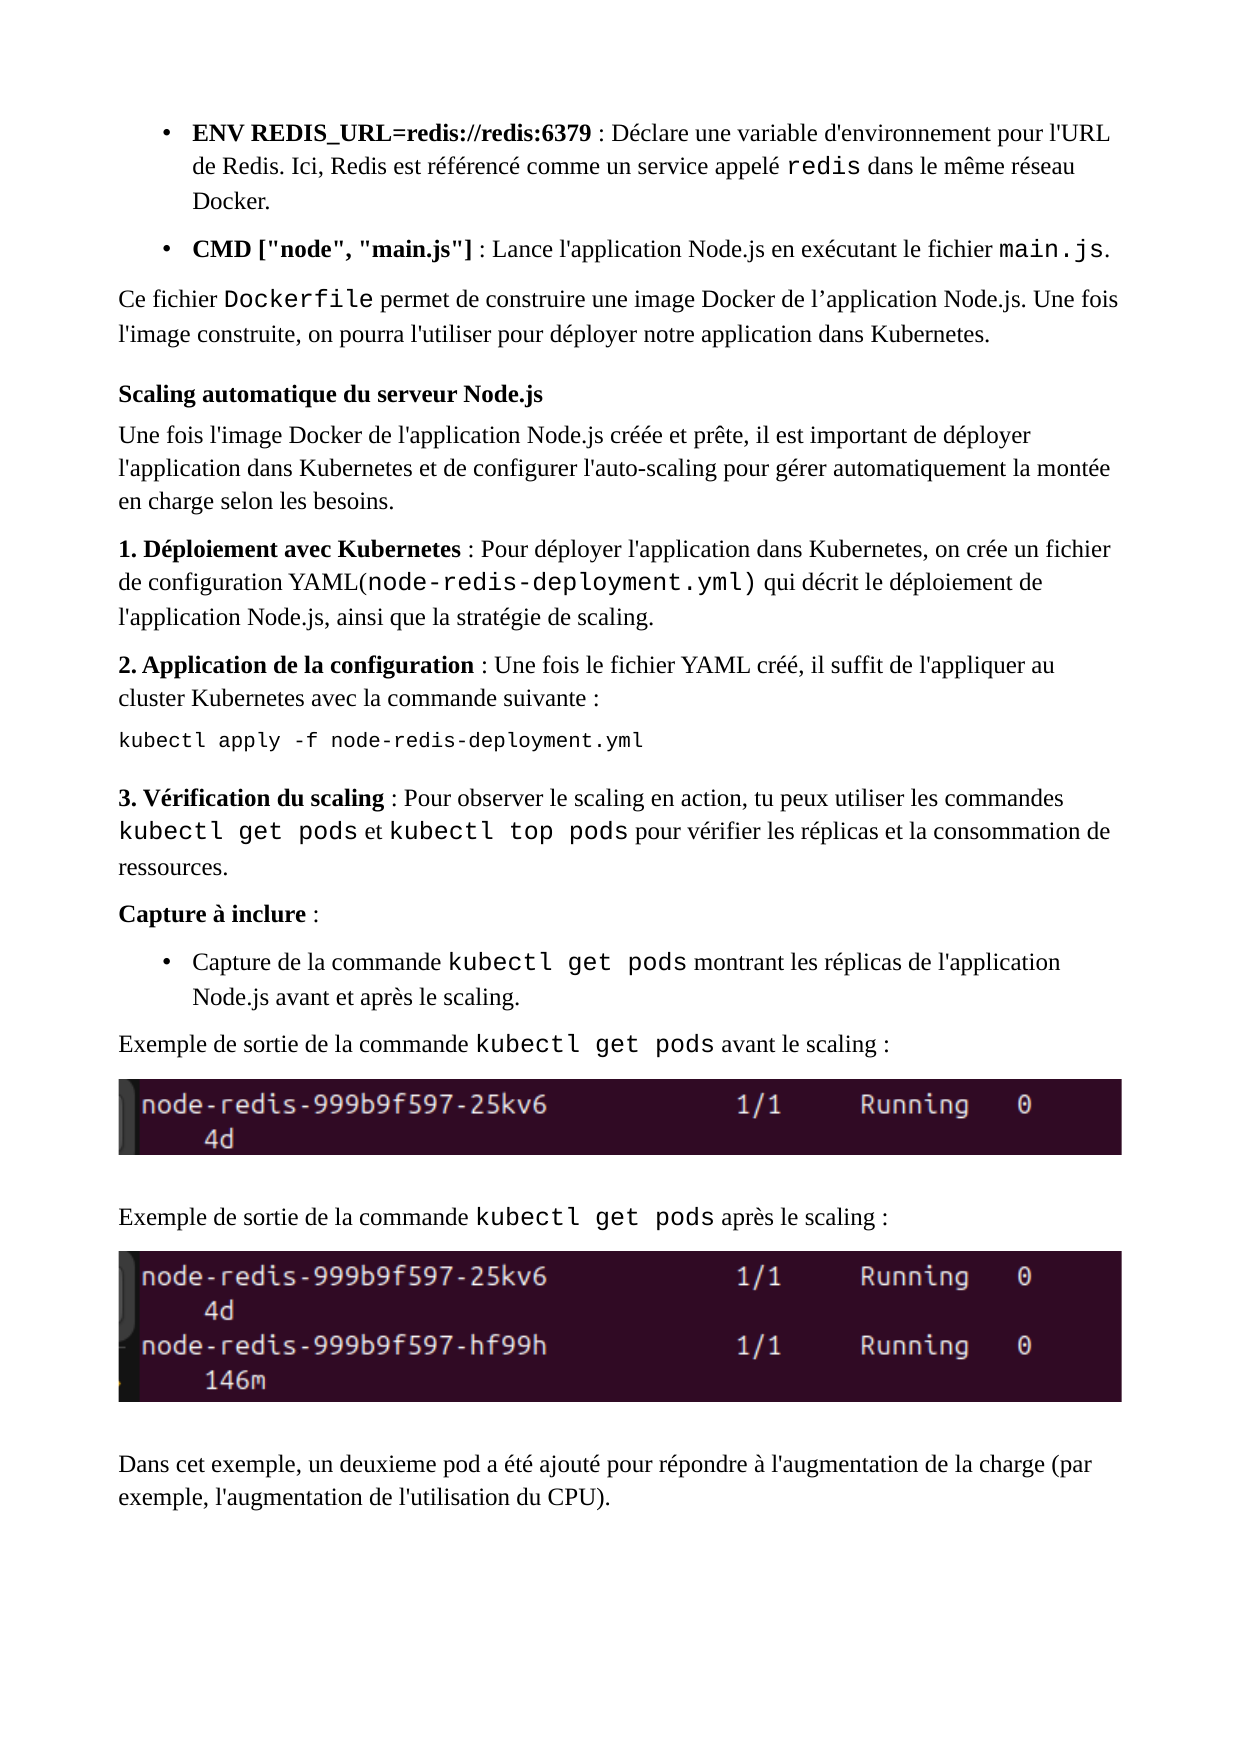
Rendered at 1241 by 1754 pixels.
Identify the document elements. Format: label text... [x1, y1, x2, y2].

text Une fois l'image Docker de l'application Node.js créée et prête, il est important de déployer l'application dans Kubernetes et de configurer l'auto-scaling pour gérer automatiquement la montée en charge selon les besoins. [118, 420, 1122, 515]
text 3. Vérification du scaling : Pour observer le scaling en action, tu peux utiliser les commandes kubectl get pods et kubectl top pods pour vérifier les réplicas et la consommation de ressources. [118, 783, 1122, 880]
text Capture à inclure : [118, 899, 1122, 928]
text 2. Application de la configuration : Une fois le fichier YAML créé, il suffit de l'appliquer au cluster Kubernetes avec la commande suivante : [118, 650, 1122, 711]
subtitle Scaling automatique du serveur Node.js [118, 379, 1122, 408]
text Exemple de sortie de la commande kubectl get pods après le scaling : [118, 1202, 1122, 1233]
picture [118, 1251, 1122, 1402]
picture [118, 1079, 1122, 1155]
text kubectl apply -f node-redis-deployment.yml [118, 730, 1122, 754]
list ENV REDIS_URL=redis://redis:6379 : Déclare une variable d'environnement pour l'URL de Redis. Ici, Redis est référencé comme un service appelé redis dans le même réseau Docker. [162, 118, 1122, 215]
list Capture de la commande kubectl get pods montrant les réplicas de l'application Node.js avant et après le scaling. [162, 947, 1122, 1011]
text Dans cet exemple, un deuxieme pod a été ajouté pour répondre à l'augmentation de la charge (par exemple, l'augmentation de l'utilisation du CPU). [118, 1449, 1122, 1511]
text 1. Déploiement avec Kubernetes : Pour déployer l'application dans Kubernetes, on crée un fichier de configuration YAML(node-redis-deployment.yml) qui décrit le déploiement de l'application Node.js, ainsi que la stratégie de scaling. [118, 534, 1122, 631]
text Ce fichier Dockerfile permet de construire une image Docker de l’application Node.js. Une fois l'image construite, on pourra l'utiliser pour déployer notre application dans Kubernetes. [118, 284, 1122, 348]
list CMD ["node", "main.js"] : Lance l'application Node.js en exécutant le fichier main.js. [162, 234, 1122, 265]
text Exemple de sortie de la commande kubectl get pods avant le scaling : [118, 1029, 1122, 1060]
